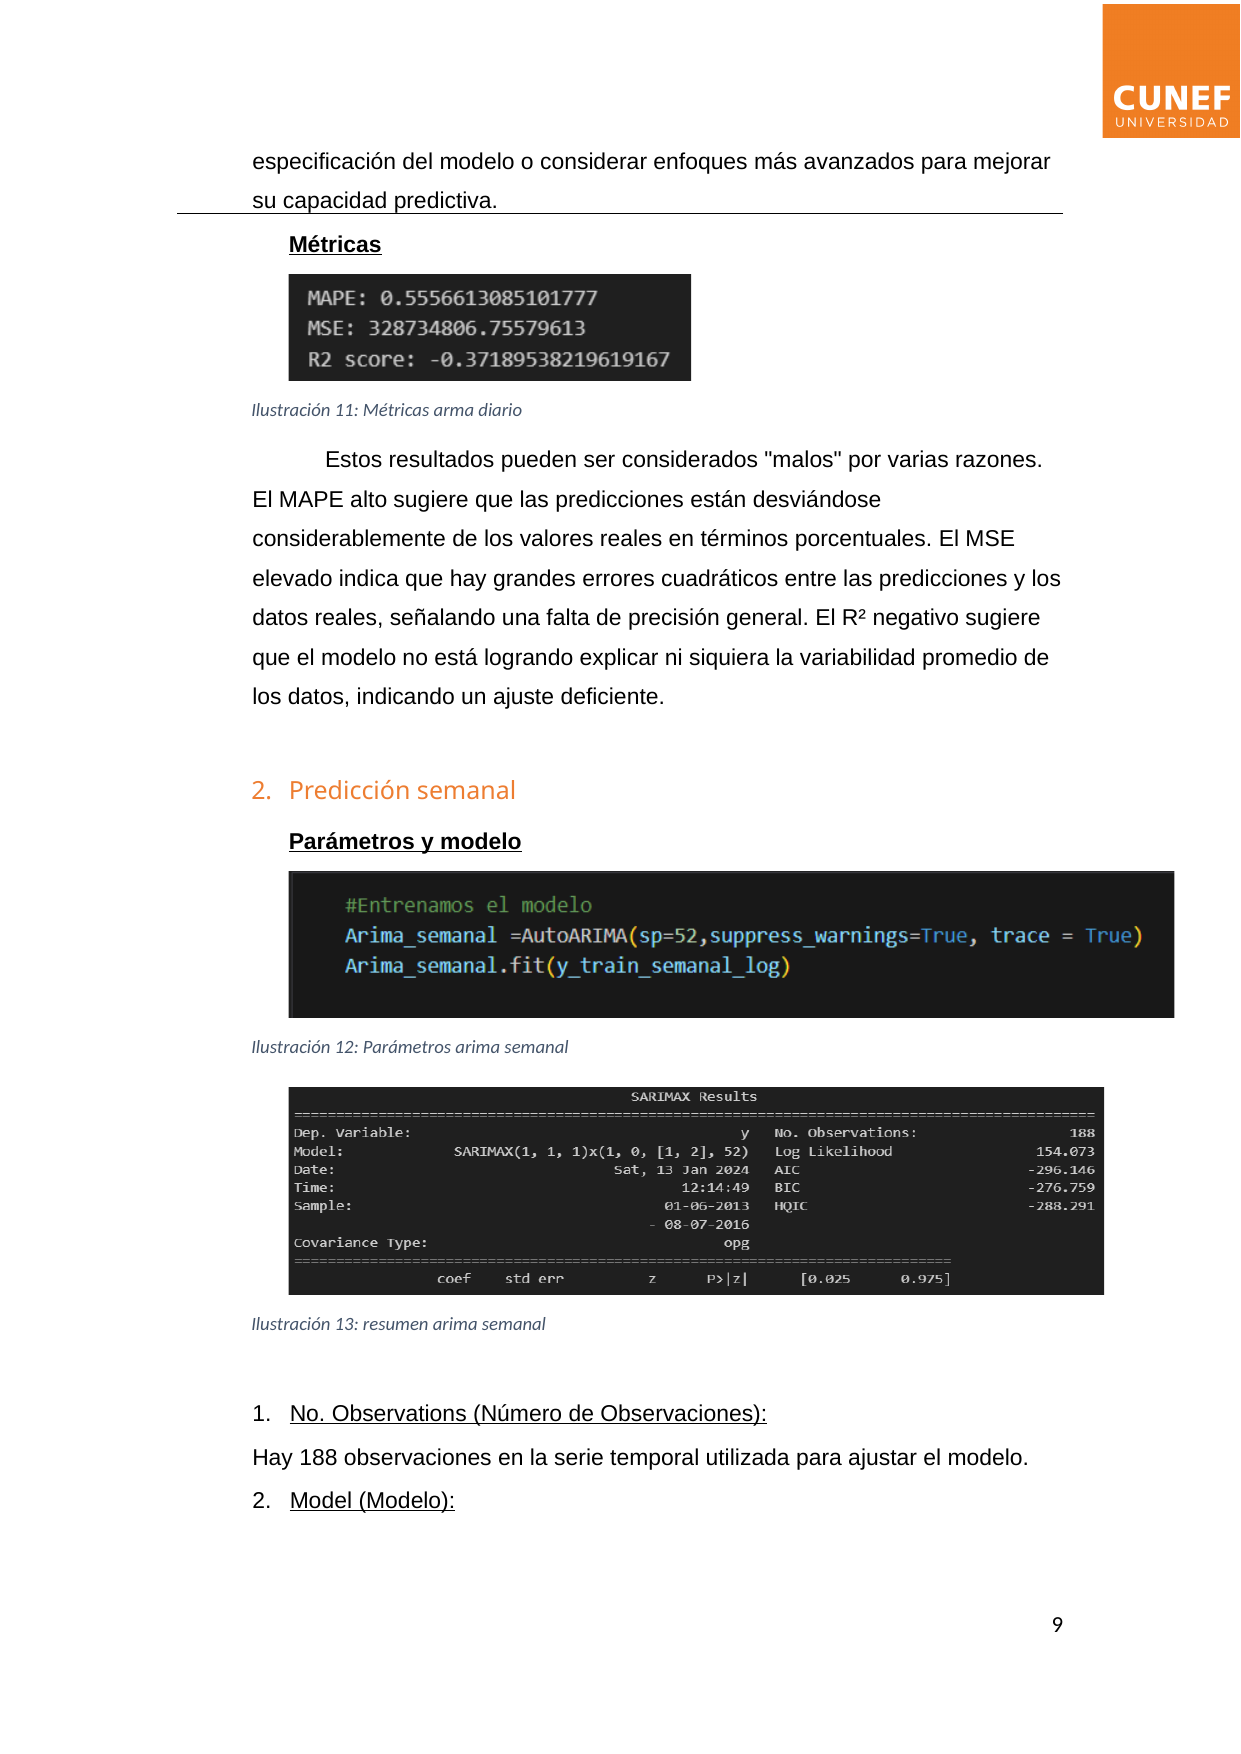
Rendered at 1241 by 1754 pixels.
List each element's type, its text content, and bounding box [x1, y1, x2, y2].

text Ilustración 12: Parámetros arima semanal [251, 1036, 1063, 1058]
list Model (Modelo): [252, 1487, 1063, 1513]
list Métricas [288, 231, 1063, 257]
list No. Observations (Número de Observaciones): [252, 1400, 1063, 1426]
text Ilustración 13: resumen arima semanal [251, 1312, 1063, 1335]
list Parámetros y modelo [288, 828, 1063, 854]
text Hay 188 observaciones en la serie temporal utilizada para ajustar el modelo. [252, 1443, 1063, 1470]
list Predicción semanal [251, 773, 1063, 807]
text Estos resultados pueden ser considerados "malos" por varias razones. El MAPE alto sugiere que las predicciones están desviándose considerablemente de los valores reales en términos porcentuales. El MSE elevado indica que hay grandes errores cuadráticos entre las predicciones y los datos reales, señalando una falta de precisión general. El R² negativo sugiere que el modelo no está logrando explicar ni siquiera la variabilidad promedio de los datos, indicando un ajuste deficiente. [252, 446, 1063, 709]
text Ilustración 11: Métricas arma diario [251, 398, 1063, 421]
text especificación del modelo o considerar enfoques más avanzados para mejorar su capacidad predictiva. [252, 148, 1063, 213]
